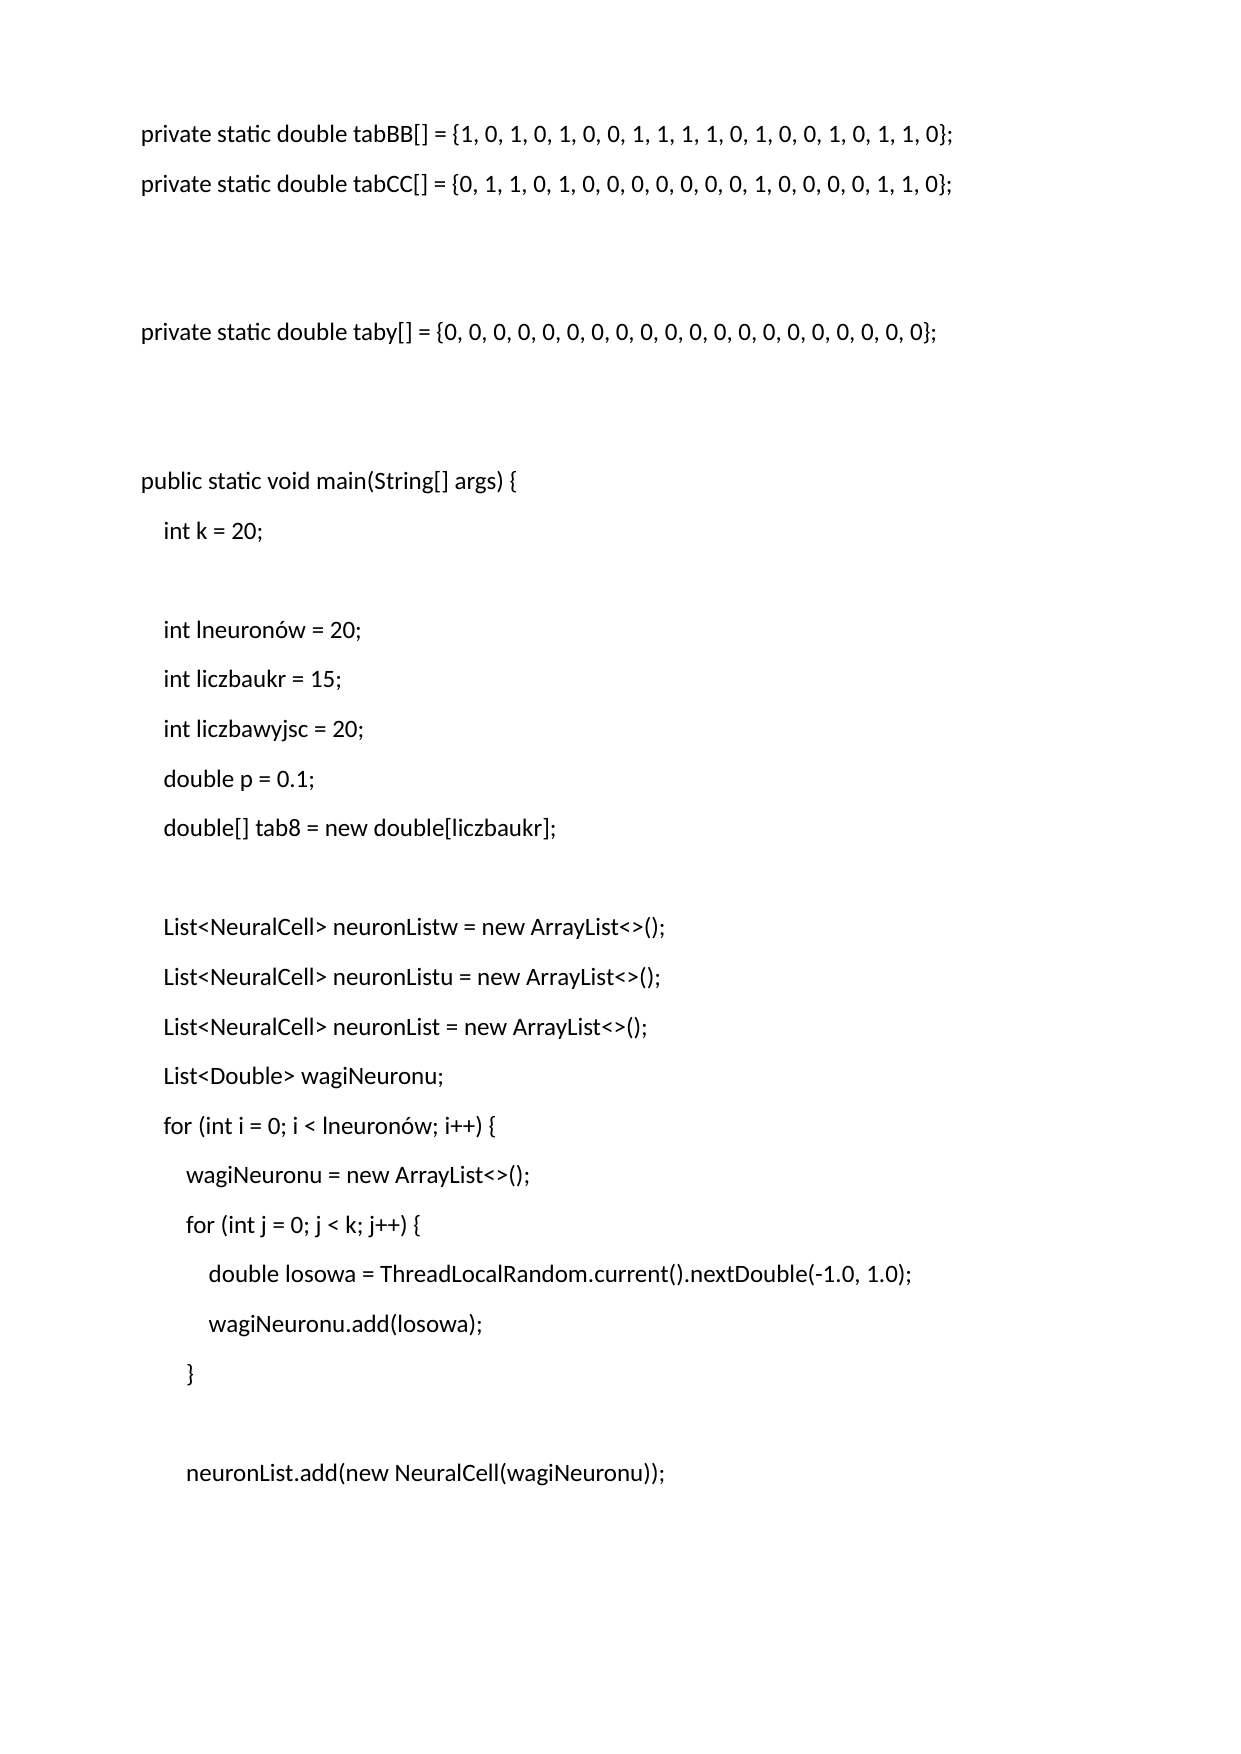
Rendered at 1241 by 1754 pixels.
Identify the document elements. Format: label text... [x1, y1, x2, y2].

text List<NeuralCell> neuronListw = new ArrayList<>(); [118, 911, 1122, 942]
text double[] tab8 = new double[liczbaukr]; [118, 812, 1122, 843]
text private static double taby[] = {0, 0, 0, 0, 0, 0, 0, 0, 0, 0, 0, 0, 0, 0, 0, 0, 0, 0, 0, 0}; [118, 316, 1122, 347]
text int k = 20; [118, 515, 1122, 545]
text double losowa = ThreadLocalRandom.current().nextDouble(-1.0, 1.0); [118, 1258, 1122, 1289]
text wagiNeuronu.add(losowa); [118, 1308, 1122, 1339]
text neuronList.add(new NeuralCell(wagiNeuronu)); [118, 1457, 1122, 1487]
text private static double tabCC[] = {0, 1, 1, 0, 1, 0, 0, 0, 0, 0, 0, 0, 1, 0, 0, 0, 0, 1, 1, 0}; [118, 168, 1122, 198]
text private static double tabBB[] = {1, 0, 1, 0, 1, 0, 0, 1, 1, 1, 1, 0, 1, 0, 0, 1, 0, 1, 1, 0}; [118, 118, 1122, 149]
text int liczbawyjsc = 20; [118, 713, 1122, 744]
text int lneuronów = 20; [118, 614, 1122, 644]
text wagiNeuronu = new ArrayList<>(); [118, 1159, 1122, 1190]
text for (int j = 0; j < k; j++) { [118, 1209, 1122, 1239]
text List<NeuralCell> neuronList = new ArrayList<>(); [118, 1011, 1122, 1041]
text int liczbaukr = 15; [118, 663, 1122, 694]
text } [118, 1358, 1122, 1388]
text List<NeuralCell> neuronListu = new ArrayList<>(); [118, 961, 1122, 992]
text for (int i = 0; i < lneuronów; i++) { [118, 1110, 1122, 1140]
text public static void main(String[] args) { [118, 465, 1122, 496]
text List<Double> wagiNeuronu; [118, 1060, 1122, 1091]
text double p = 0.1; [118, 763, 1122, 793]
